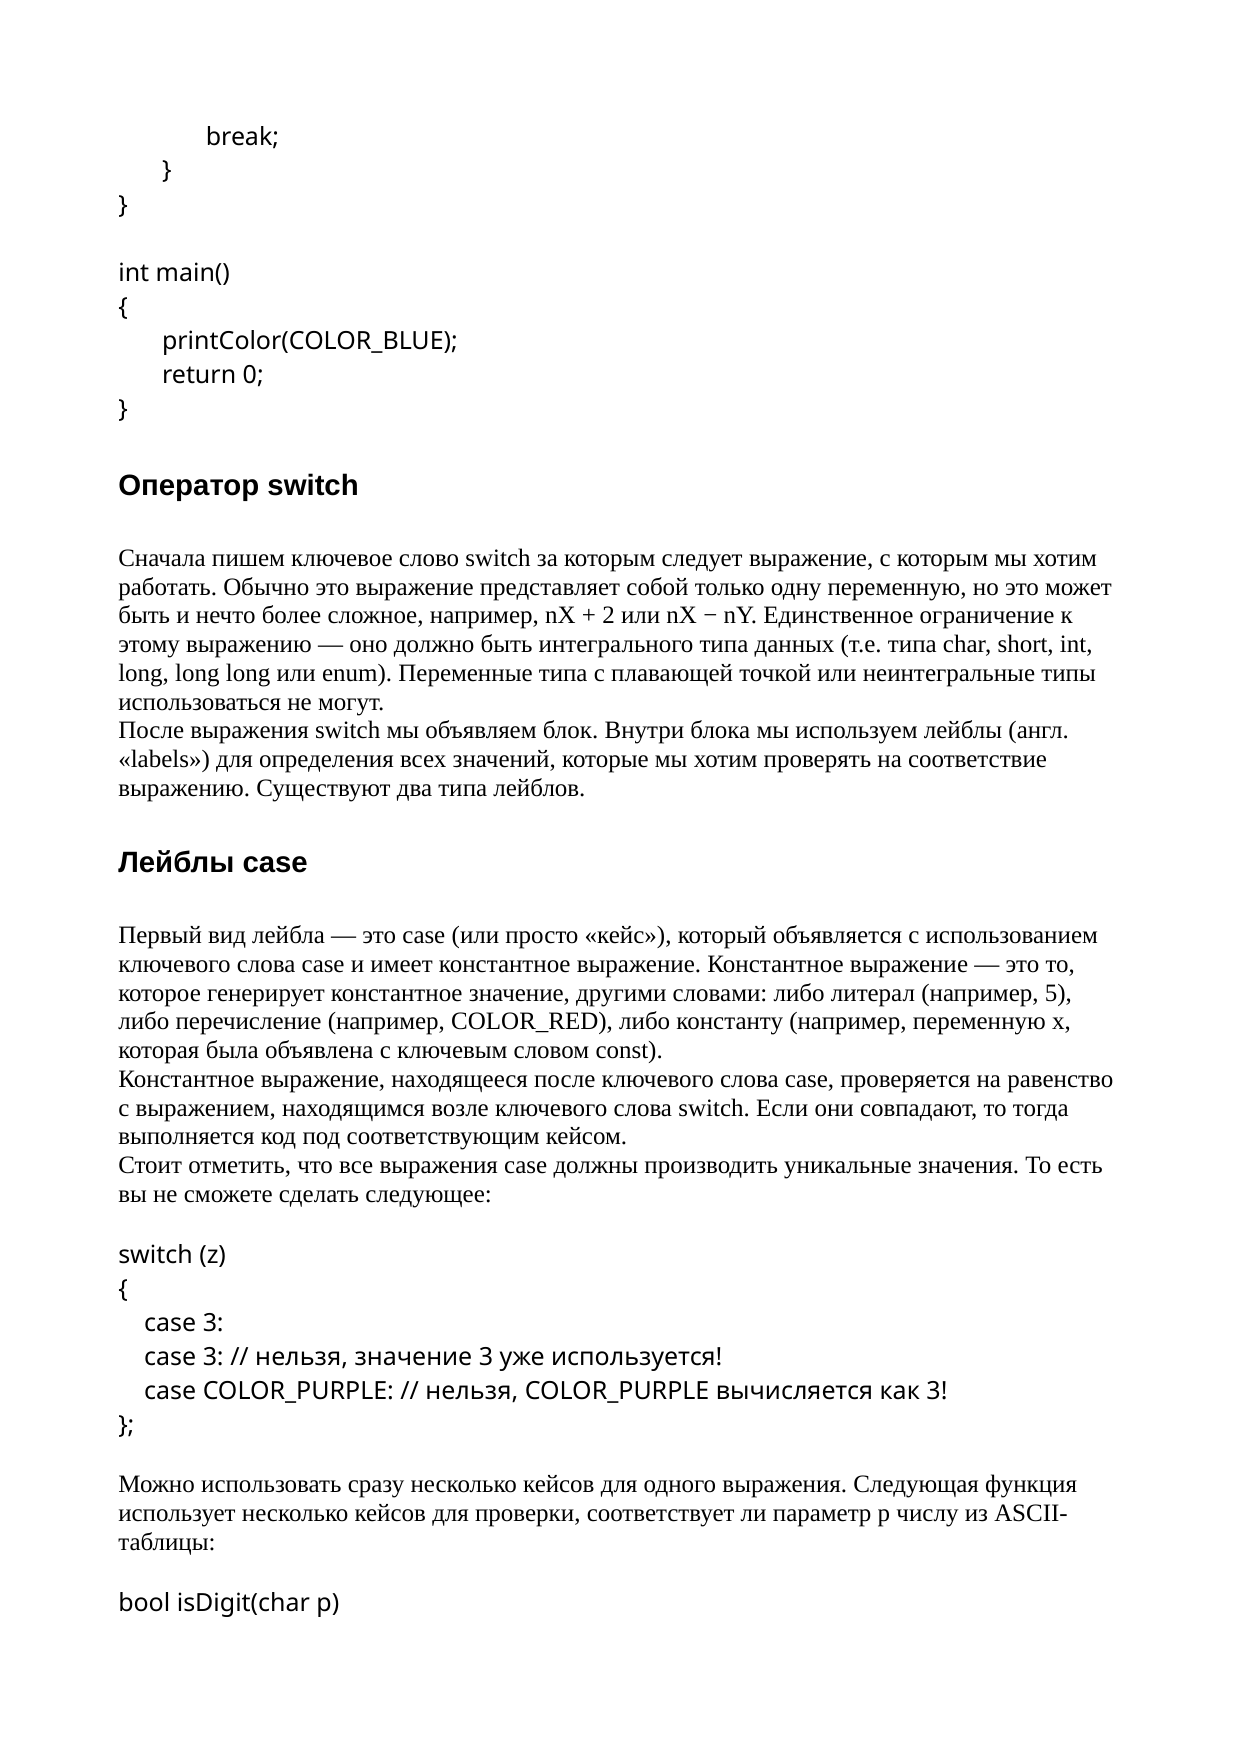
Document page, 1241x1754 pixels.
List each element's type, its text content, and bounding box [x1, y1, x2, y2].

text return 0; [118, 357, 1122, 391]
text Константное выражение, находящееся после ключевого слова case, проверяется на равенство с выражением, находящимся возле ключевого слова switch. Если они совпадают, то тогда выполняется код под соответствующим кейсом. [118, 1064, 1122, 1150]
subtitle Лейблы case [118, 845, 1122, 879]
text break; [118, 118, 1122, 152]
text printColor(COLOR_BLUE); [118, 322, 1122, 357]
text Сначала пишем ключевое слово switch за которым следует выражение, с которым мы хотим работать. Обычно это выражение представляет собой только одну переменную, но это может быть и нечто более сложное, например, nX + 2 или nX − nY. Единственное ограничение к этому выражению — оно должно быть интегрального типа данных (т.е. типа char, short, int, long, long long или enum). Переменные типа с плавающей точкой или неинтегральные типы использоваться не могут. [118, 543, 1122, 716]
text } [118, 152, 1122, 186]
text Стоит отметить, что все выражения case должны производить уникальные значения. То есть вы не сможете сделать следующее: [118, 1150, 1122, 1208]
text bool isDigit(char p) [118, 1584, 1122, 1618]
text Первый вид лейбла — это case (или просто «кейс»), который объявляется с использованием ключевого слова case и имеет константное выражение. Константное выражение — это то, которое генерирует константное значение, другими словами: либо литерал (например, 5), либо перечисление (например, COLOR_RED), либо константу (например, переменную x, которая была объявлена с ключевым словом const). [118, 920, 1122, 1064]
text } [118, 391, 1122, 425]
text }; [118, 1407, 1122, 1441]
text case COLOR_PURPLE: // нельзя, COLOR_PURPLE вычисляется как 3! [118, 1373, 1122, 1407]
text { [118, 1270, 1122, 1304]
text Можно использовать сразу несколько кейсов для одного выражения. Следующая функция использует несколько кейсов для проверки, соответствует ли параметр p числу из ASCII-таблицы: [118, 1469, 1122, 1556]
subtitle Оператор switch [118, 468, 1122, 502]
text int main() [118, 254, 1122, 288]
text case 3: // нельзя, значение 3 уже используется! [118, 1338, 1122, 1373]
text { [118, 288, 1122, 322]
text case 3: [118, 1304, 1122, 1338]
text switch (z) [118, 1236, 1122, 1270]
text } [118, 186, 1122, 220]
text После выражения switch мы объявляем блок. Внутри блока мы используем лейблы (англ. «labels») для определения всех значений, которые мы хотим проверять на соответствие выражению. Существуют два типа лейблов. [118, 716, 1122, 802]
